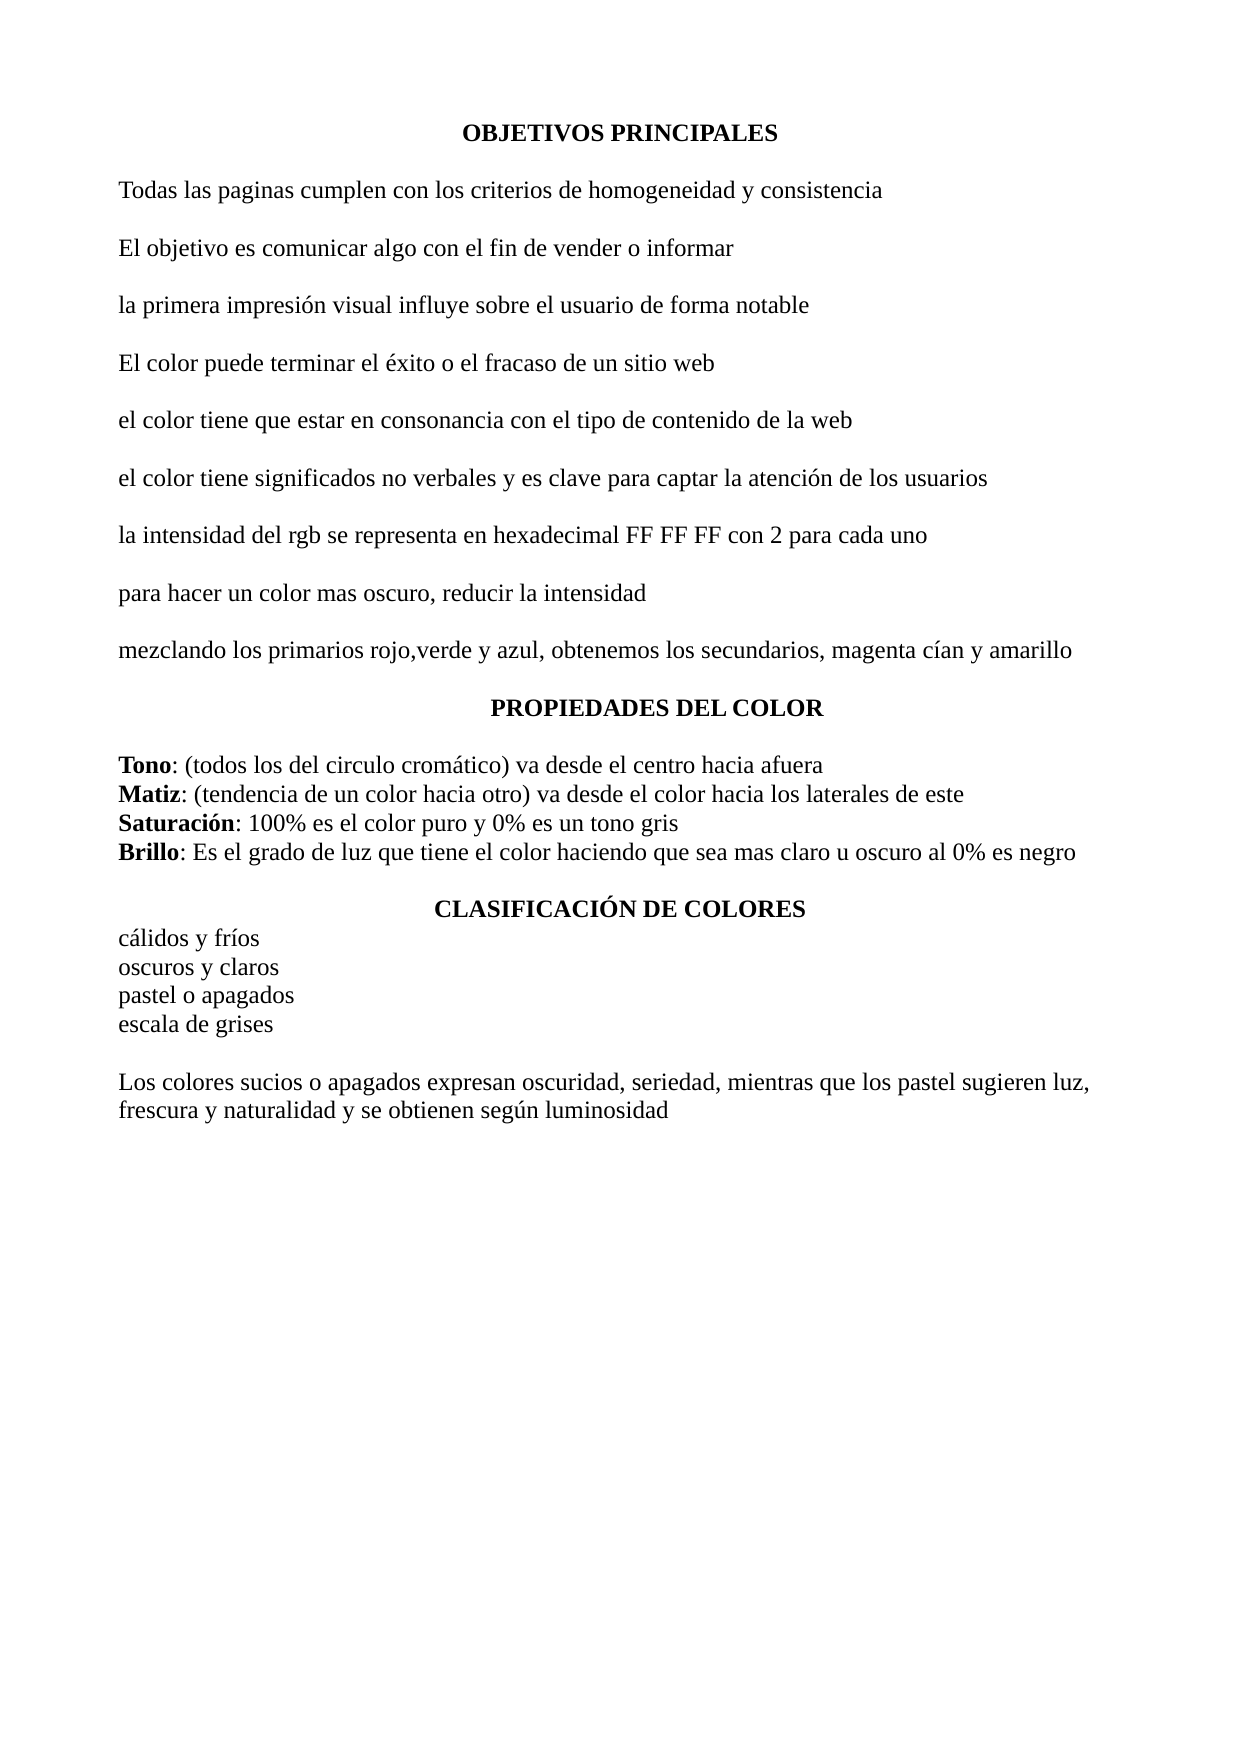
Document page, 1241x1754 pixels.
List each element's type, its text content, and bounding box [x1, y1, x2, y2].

text Brillo: Es el grado de luz que tiene el color haciendo que sea mas claro u oscuro al 0% es negro [118, 837, 1122, 866]
text mezclando los primarios rojo,verde y azul, obtenemos los secundarios, magenta cían y amarillo [118, 636, 1122, 664]
text Tono: (todos los del circulo cromático) va desde el centro hacia afuera [118, 751, 1122, 779]
text el color tiene significados no verbales y es clave para captar la atención de los usuarios [118, 463, 1122, 492]
text cálidos y fríos [118, 923, 1122, 952]
text el color tiene que estar en consonancia con el tipo de contenido de la web [118, 406, 1122, 434]
text El objetivo es comunicar algo con el fin de vender o informar [118, 233, 1122, 262]
text PROPIEDADES DEL COLOR [118, 693, 1122, 722]
text Matiz: (tendencia de un color hacia otro) va desde el color hacia los laterales de este [118, 779, 1122, 808]
text oscuros y claros [118, 952, 1122, 981]
text OBJETIVOS PRINCIPALES [118, 118, 1122, 147]
text para hacer un color mas oscuro, reducir la intensidad [118, 578, 1122, 607]
text Los colores sucios o apagados expresan oscuridad, seriedad, mientras que los pastel sugieren luz, frescura y naturalidad y se obtienen según luminosidad [118, 1067, 1122, 1124]
text escala de grises [118, 1009, 1122, 1038]
text Saturación: 100% es el color puro y 0% es un tono gris [118, 808, 1122, 837]
text CLASIFICACIÓN DE COLORES [118, 894, 1122, 923]
text la intensidad del rgb se representa en hexadecimal FF FF FF con 2 para cada uno [118, 521, 1122, 549]
text El color puede terminar el éxito o el fracaso de un sitio web [118, 348, 1122, 377]
text pastel o apagados [118, 981, 1122, 1009]
text la primera impresión visual influye sobre el usuario de forma notable [118, 291, 1122, 319]
text Todas las paginas cumplen con los criterios de homogeneidad y consistencia [118, 176, 1122, 204]
